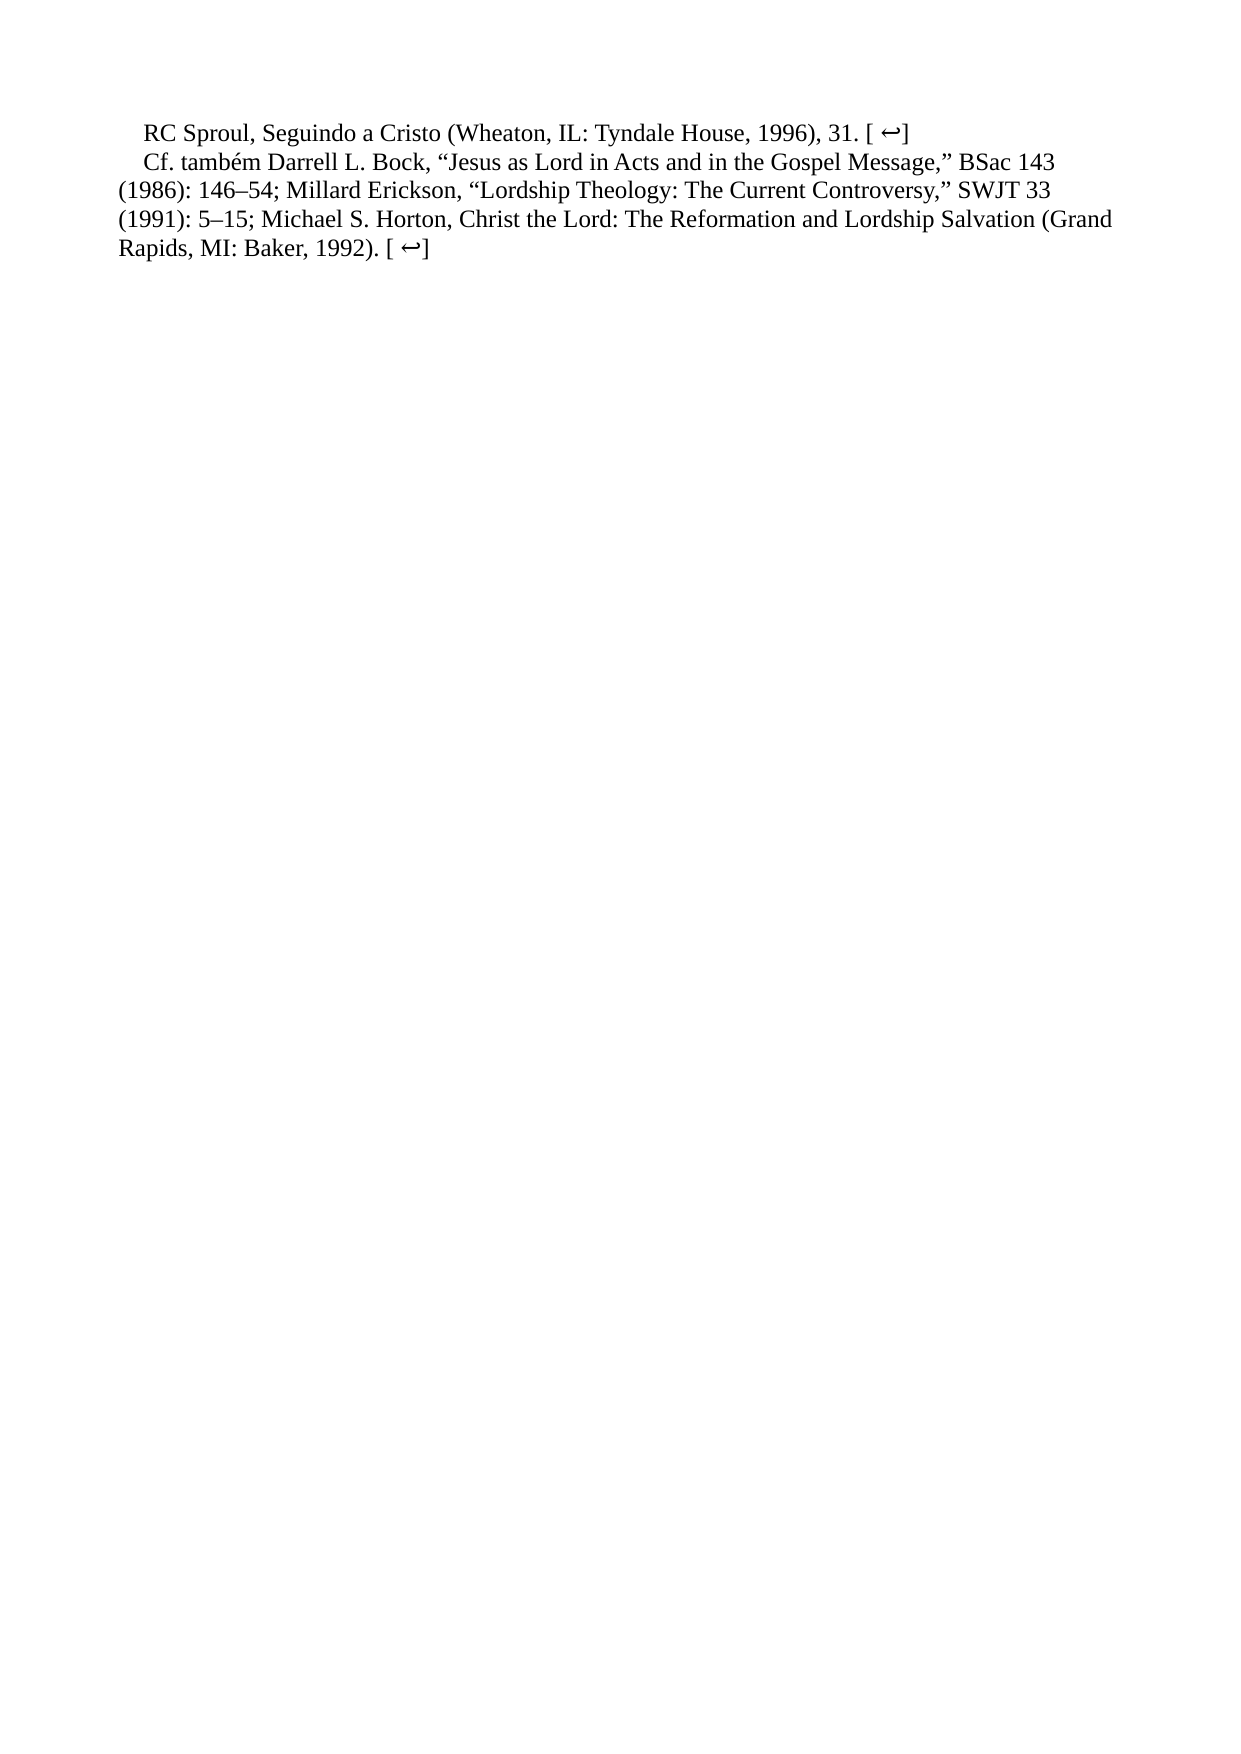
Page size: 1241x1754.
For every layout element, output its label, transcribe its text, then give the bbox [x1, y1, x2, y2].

text RC Sproul, Seguindo a Cristo (Wheaton, IL: Tyndale House, 1996), 31. [ ↩] [118, 118, 1122, 147]
text Cf. também Darrell L. Bock, “Jesus as Lord in Acts and in the Gospel Message,” BSac 143 (1986): 146–54; Millard Erickson, “Lordship Theology: The Current Controversy,” SWJT 33 (1991): 5–15; Michael S. Horton, Christ the Lord: The Reformation and Lordship Salvation (Grand Rapids, MI: Baker, 1992). [ ↩] [118, 147, 1122, 262]
